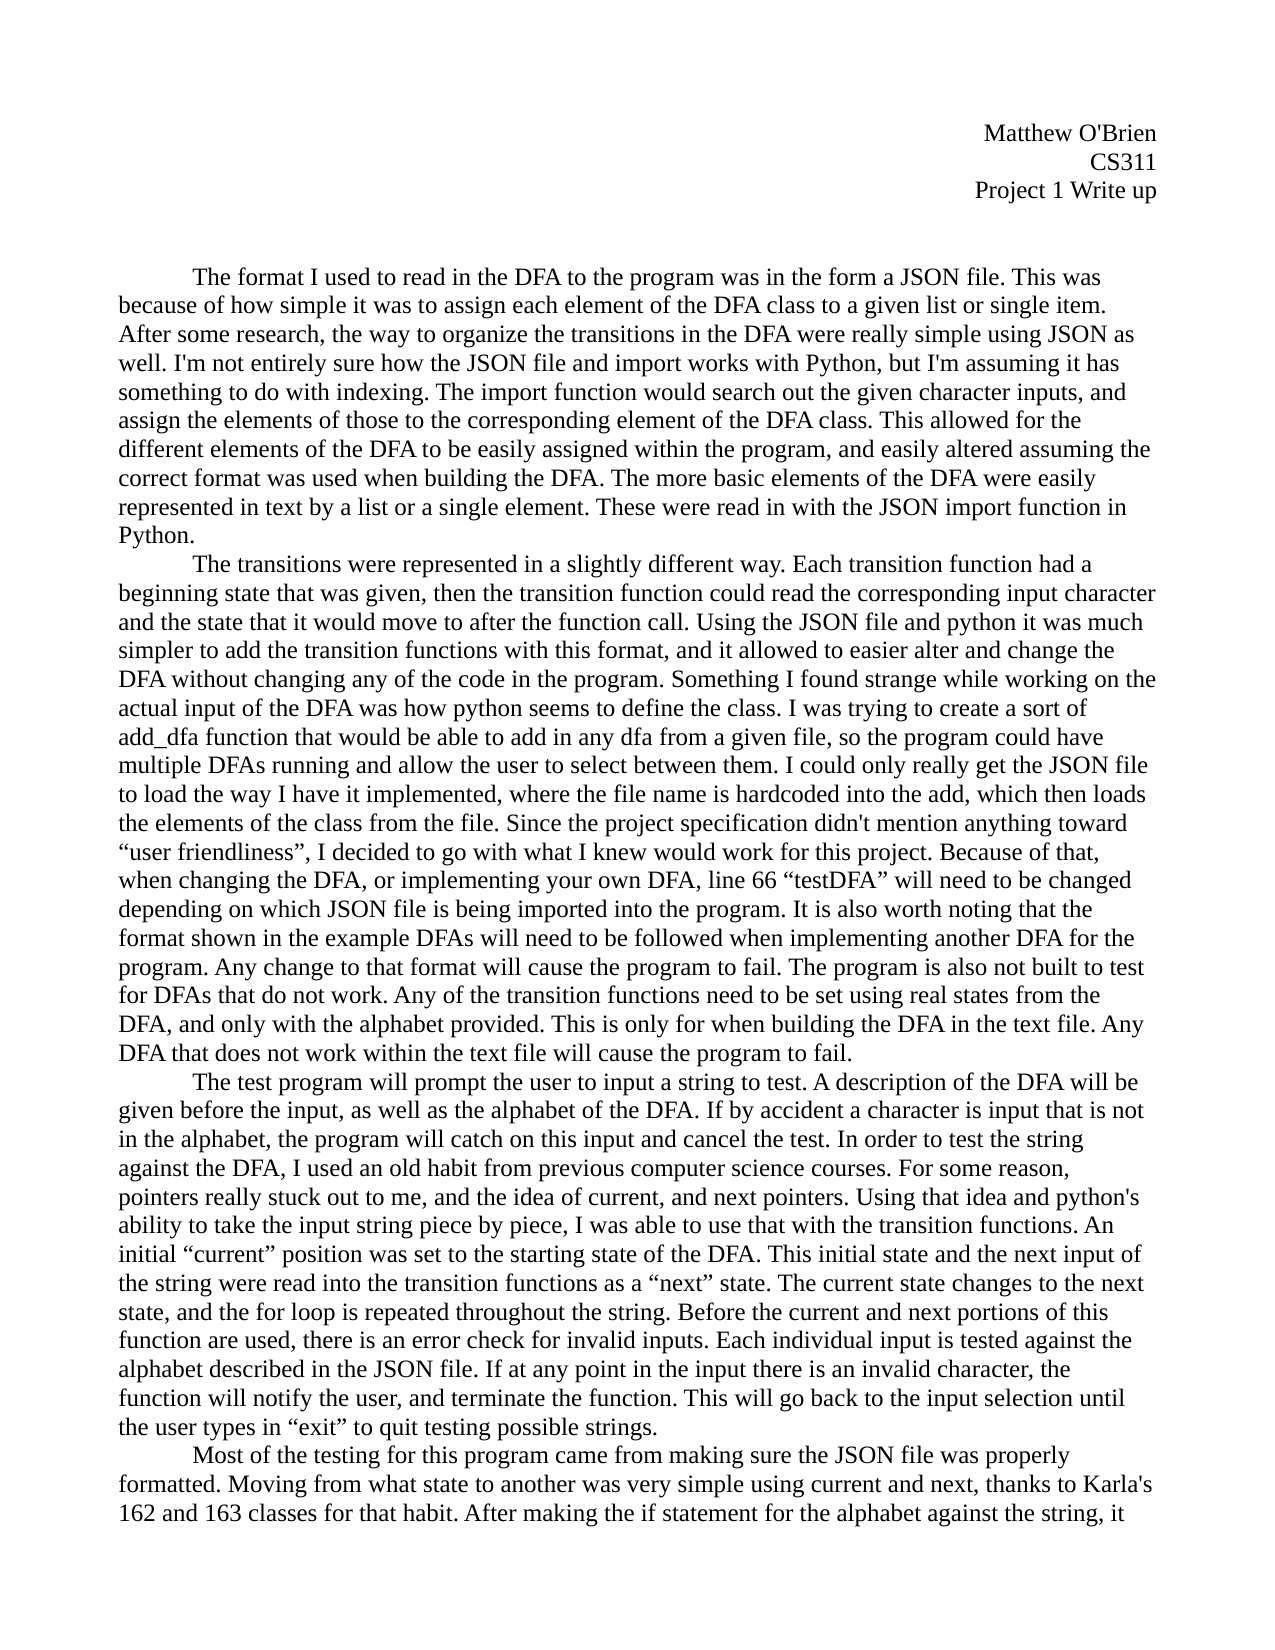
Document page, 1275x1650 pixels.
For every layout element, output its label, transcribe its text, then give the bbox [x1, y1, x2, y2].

text Most of the testing for this program came from making sure the JSON file was properly formatted. Moving from what state to another was very simple using current and next, thanks to Karla's 162 and 163 classes for that habit. After making the if statement for the alphabet against the string, it [118, 1441, 1157, 1527]
text CS311 [118, 147, 1157, 176]
text Matthew O'Brien [118, 118, 1157, 147]
text The test program will prompt the user to input a string to test. A description of the DFA will be given before the input, as well as the alphabet of the DFA. If by accident a character is input that is not in the alphabet, the program will catch on this input and cancel the test. In order to test the string against the DFA, I used an old habit from previous computer science courses. For some reason, pointers really stuck out to me, and the idea of current, and next pointers. Using that idea and python's ability to take the input string piece by piece, I was able to use that with the transition functions. An initial “current” position was set to the starting state of the DFA. This initial state and the next input of the string were read into the transition functions as a “next” state. The current state changes to the next state, and the for loop is repeated throughout the string. Before the current and next portions of this function are used, there is an error check for invalid inputs. Each individual input is tested against the alphabet described in the JSON file. If at any point in the input there is an invalid character, the function will notify the user, and terminate the function. This will go back to the input selection until the user types in “exit” to quit testing possible strings. [118, 1067, 1157, 1441]
text Project 1 Write up [118, 176, 1157, 204]
text The format I used to read in the DFA to the program was in the form a JSON file. This was because of how simple it was to assign each element of the DFA class to a given list or single item. After some research, the way to organize the transitions in the DFA were really simple using JSON as well. I'm not entirely sure how the JSON file and import works with Python, but I'm assuming it has something to do with indexing. The import function would search out the given character inputs, and assign the elements of those to the corresponding element of the DFA class. This allowed for the different elements of the DFA to be easily assigned within the program, and easily altered assuming the correct format was used when building the DFA. The more basic elements of the DFA were easily represented in text by a list or a single element. These were read in with the JSON import function in Python. [118, 262, 1157, 549]
text The transitions were represented in a slightly different way. Each transition function had a beginning state that was given, then the transition function could read the corresponding input character and the state that it would move to after the function call. Using the JSON file and python it was much simpler to add the transition functions with this format, and it allowed to easier alter and change the DFA without changing any of the code in the program. Something I found strange while working on the actual input of the DFA was how python seems to define the class. I was trying to create a sort of add_dfa function that would be able to add in any dfa from a given file, so the program could have multiple DFAs running and allow the user to select between them. I could only really get the JSON file to load the way I have it implemented, where the file name is hardcoded into the add, which then loads the elements of the class from the file. Since the project specification didn't mention anything toward “user friendliness”, I decided to go with what I knew would work for this project. Because of that, when changing the DFA, or implementing your own DFA, line 66 “testDFA” will need to be changed depending on which JSON file is being imported into the program. It is also worth noting that the format shown in the example DFAs will need to be followed when implementing another DFA for the program. Any change to that format will cause the program to fail. The program is also not built to test for DFAs that do not work. Any of the transition functions need to be set using real states from the DFA, and only with the alphabet provided. This is only for when building the DFA in the text file. Any DFA that does not work within the text file will cause the program to fail. [118, 549, 1157, 1067]
